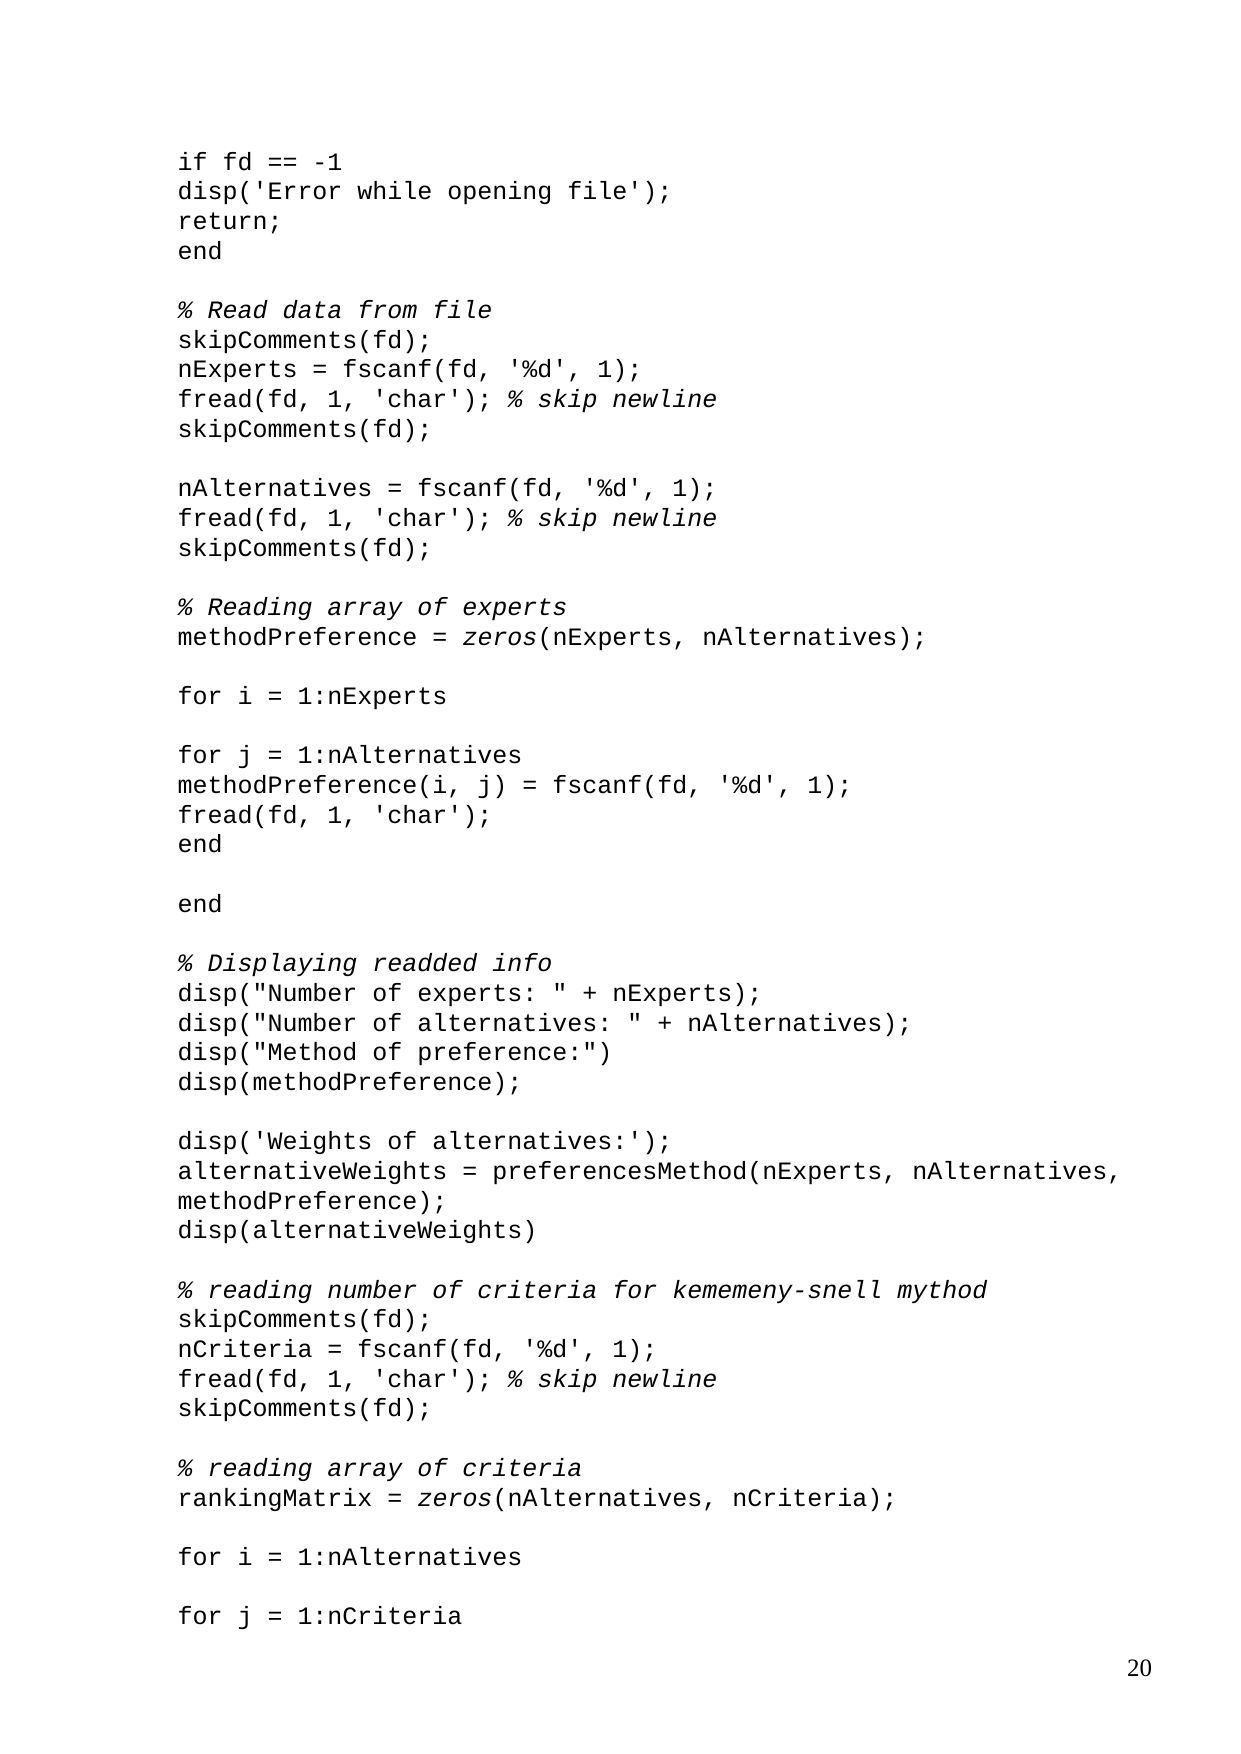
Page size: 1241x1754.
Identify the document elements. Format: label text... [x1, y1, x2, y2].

text end [177, 237, 1152, 267]
text nExperts = fscanf(fd, '%d', 1); [177, 356, 1152, 385]
text % reading number of criteria for kememeny-snell mythod [177, 1276, 1152, 1306]
text fread(fd, 1, 'char'); [177, 801, 1152, 831]
text end [177, 890, 1152, 920]
text % reading array of criteria [177, 1454, 1152, 1484]
text nCriteria = fscanf(fd, '%d', 1); [177, 1335, 1152, 1365]
text for j = 1:nAlternatives [177, 742, 1152, 771]
text fread(fd, 1, 'char'); % skip newline [177, 1365, 1152, 1395]
text fread(fd, 1, 'char'); % skip newline [177, 385, 1152, 415]
text disp('Error while opening file'); [177, 177, 1152, 207]
text methodPreference(i, j) = fscanf(fd, '%d', 1); [177, 771, 1152, 801]
text skipComments(fd); [177, 326, 1152, 356]
text disp("Number of experts: " + nExperts); [177, 979, 1152, 1009]
text disp(methodPreference); [177, 1068, 1152, 1098]
text disp('Weights of alternatives:'); [177, 1127, 1152, 1157]
text skipComments(fd); [177, 1395, 1152, 1424]
text for i = 1:nAlternatives [177, 1543, 1152, 1573]
text methodPreference = zeros(nExperts, nAlternatives); [177, 623, 1152, 652]
text alternativeWeights = preferencesMethod(nExperts, nAlternatives, methodPreference); [177, 1157, 1152, 1217]
text end [177, 831, 1152, 860]
text fread(fd, 1, 'char'); % skip newline [177, 504, 1152, 534]
text rankingMatrix = zeros(nAlternatives, nCriteria); [177, 1484, 1152, 1513]
text % Displaying readded info [177, 949, 1152, 979]
text for i = 1:nExperts [177, 682, 1152, 712]
text % Reading array of experts [177, 593, 1152, 623]
text disp("Number of alternatives: " + nAlternatives); [177, 1009, 1152, 1038]
text % Read data from file [177, 296, 1152, 326]
text disp(alternativeWeights) [177, 1217, 1152, 1246]
text skipComments(fd); [177, 1306, 1152, 1335]
text skipComments(fd); [177, 534, 1152, 563]
text disp("Method of preference:") [177, 1038, 1152, 1068]
text skipComments(fd); [177, 415, 1152, 445]
text return; [177, 207, 1152, 237]
text if fd == -1 [177, 148, 1152, 177]
text for j = 1:nCriteria [177, 1602, 1152, 1632]
text nAlternatives = fscanf(fd, '%d', 1); [177, 474, 1152, 504]
